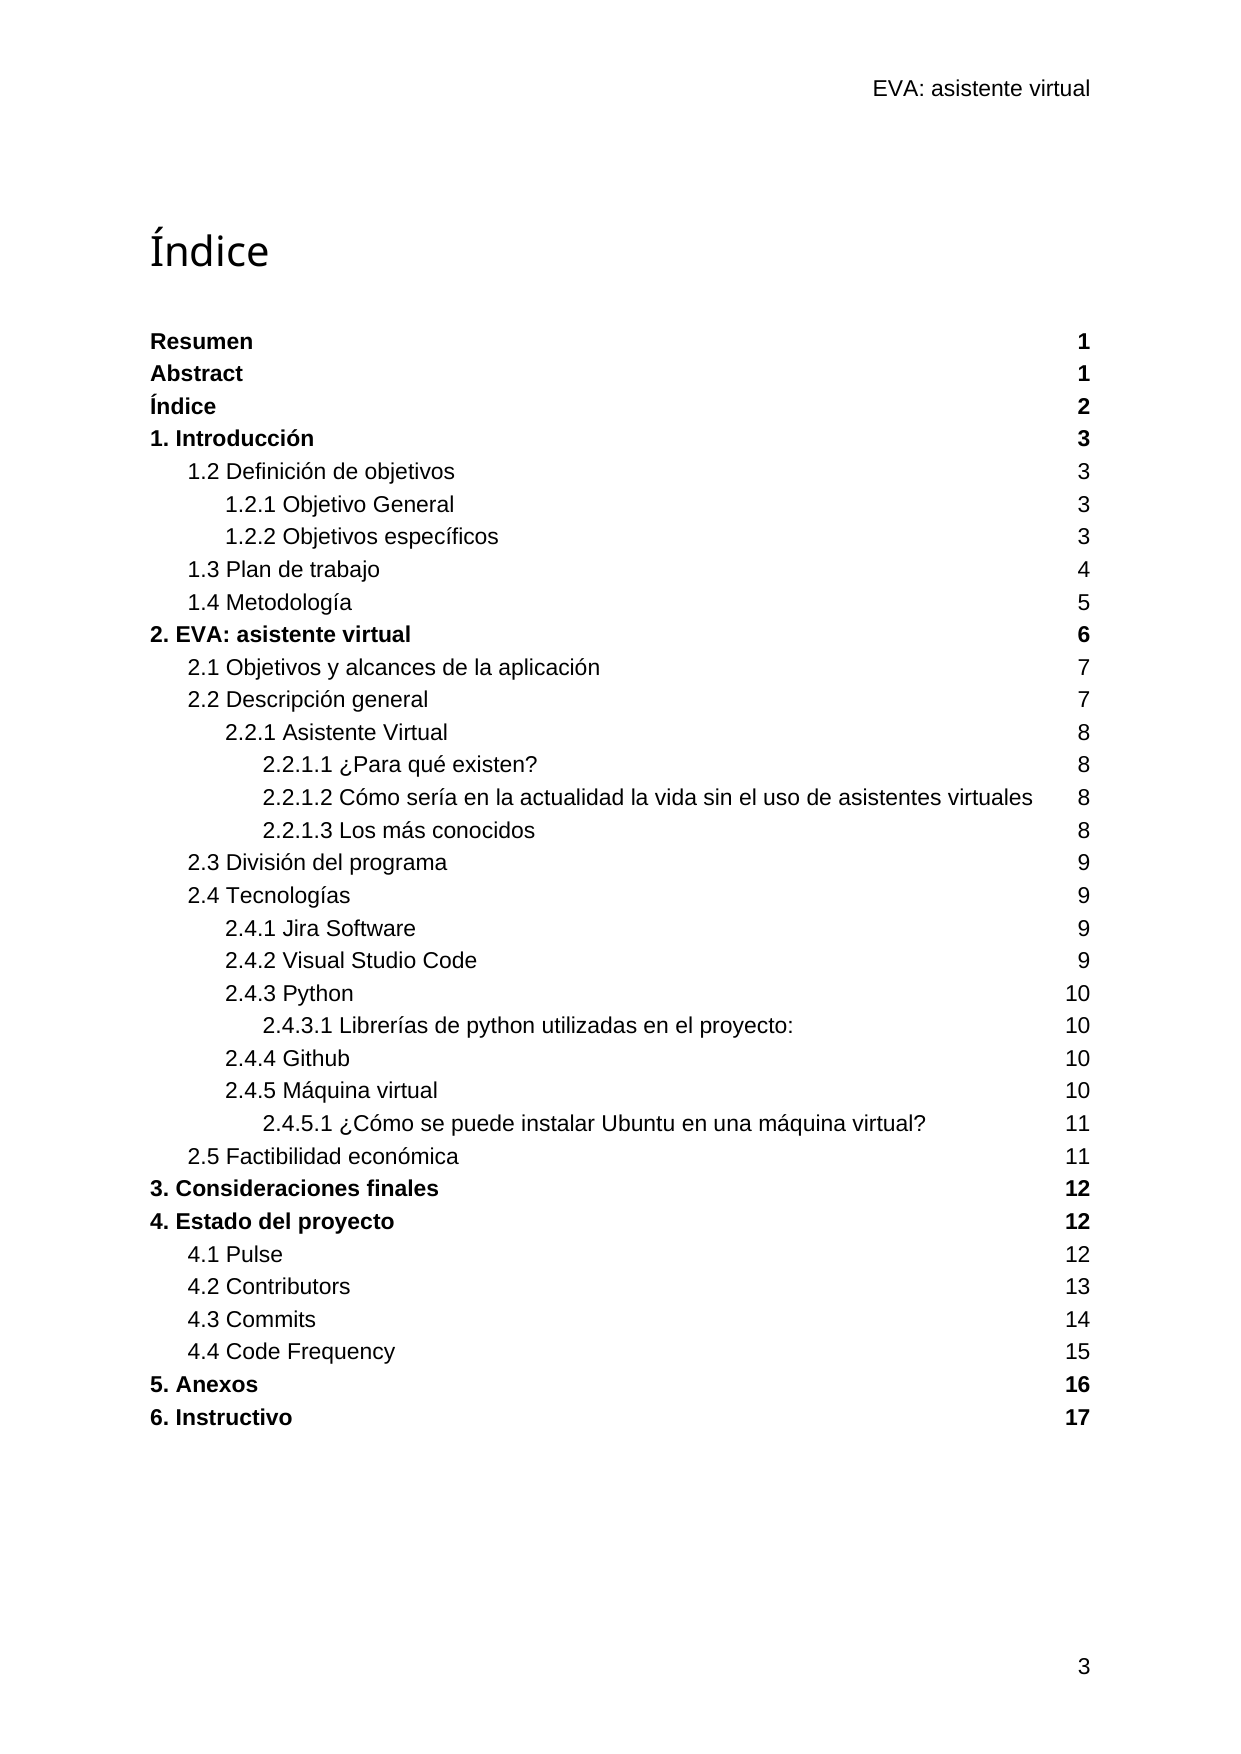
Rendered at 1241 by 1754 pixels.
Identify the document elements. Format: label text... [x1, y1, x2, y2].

text 2.4.1 Jira Software 9 [225, 914, 1090, 941]
text 2. EVA: asistente virtual 6 [150, 621, 1090, 647]
text 2.2.1 Asistente Virtual 8 [225, 719, 1090, 745]
text 2.2.1.2 Cómo sería en la actualidad la vida sin el uso de asistentes virtuales 8 [262, 784, 1090, 810]
text 4.1 Pulse 12 [187, 1241, 1090, 1267]
text Resumen 1 [150, 328, 1090, 354]
text Abstract 1 [150, 360, 1090, 387]
text 4.2 Contributors 13 [187, 1273, 1090, 1299]
text 6. Instructivo 17 [150, 1403, 1090, 1430]
text 2.2.1.3 Los más conocidos 8 [262, 817, 1090, 843]
text 1.2.1 Objetivo General 3 [225, 491, 1090, 517]
text 2.2.1.1 ¿Para qué existen? 8 [262, 751, 1090, 778]
text 2.2 Descripción general 7 [187, 686, 1090, 713]
text 2.4.2 Visual Studio Code 9 [225, 947, 1090, 973]
text 4.3 Commits 14 [187, 1306, 1090, 1332]
text 2.1 Objetivos y alcances de la aplicación 7 [187, 654, 1090, 680]
text 2.3 División del programa 9 [187, 849, 1090, 876]
text 2.4.3.1 Librerías de python utilizadas en el proyecto: 10 [262, 1012, 1090, 1039]
text 2.4.3 Python 10 [225, 980, 1090, 1006]
text 5. Anexos 16 [150, 1371, 1090, 1397]
text 4. Estado del proyecto 12 [150, 1208, 1090, 1234]
text 2.4.4 Github 10 [225, 1045, 1090, 1071]
text 2.5 Factibilidad económica 11 [187, 1143, 1090, 1169]
text 3. Consideraciones finales 12 [150, 1175, 1090, 1202]
text 1.2.2 Objetivos específicos 3 [225, 523, 1090, 549]
text 1.2 Definición de objetivos 3 [187, 458, 1090, 484]
text 2.4.5.1 ¿Cómo se puede instalar Ubuntu en una máquina virtual? 11 [262, 1110, 1090, 1136]
text 1.3 Plan de trabajo 4 [187, 556, 1090, 582]
text 4.4 Code Frequency 15 [187, 1338, 1090, 1365]
subtitle Índice [150, 222, 1090, 279]
text Índice 2 [150, 393, 1090, 419]
text 1.4 Metodología 5 [187, 588, 1090, 615]
text 2.4.5 Máquina virtual 10 [225, 1077, 1090, 1104]
text 1. Introducción 3 [150, 425, 1090, 452]
text 2.4 Tecnologías 9 [187, 882, 1090, 908]
